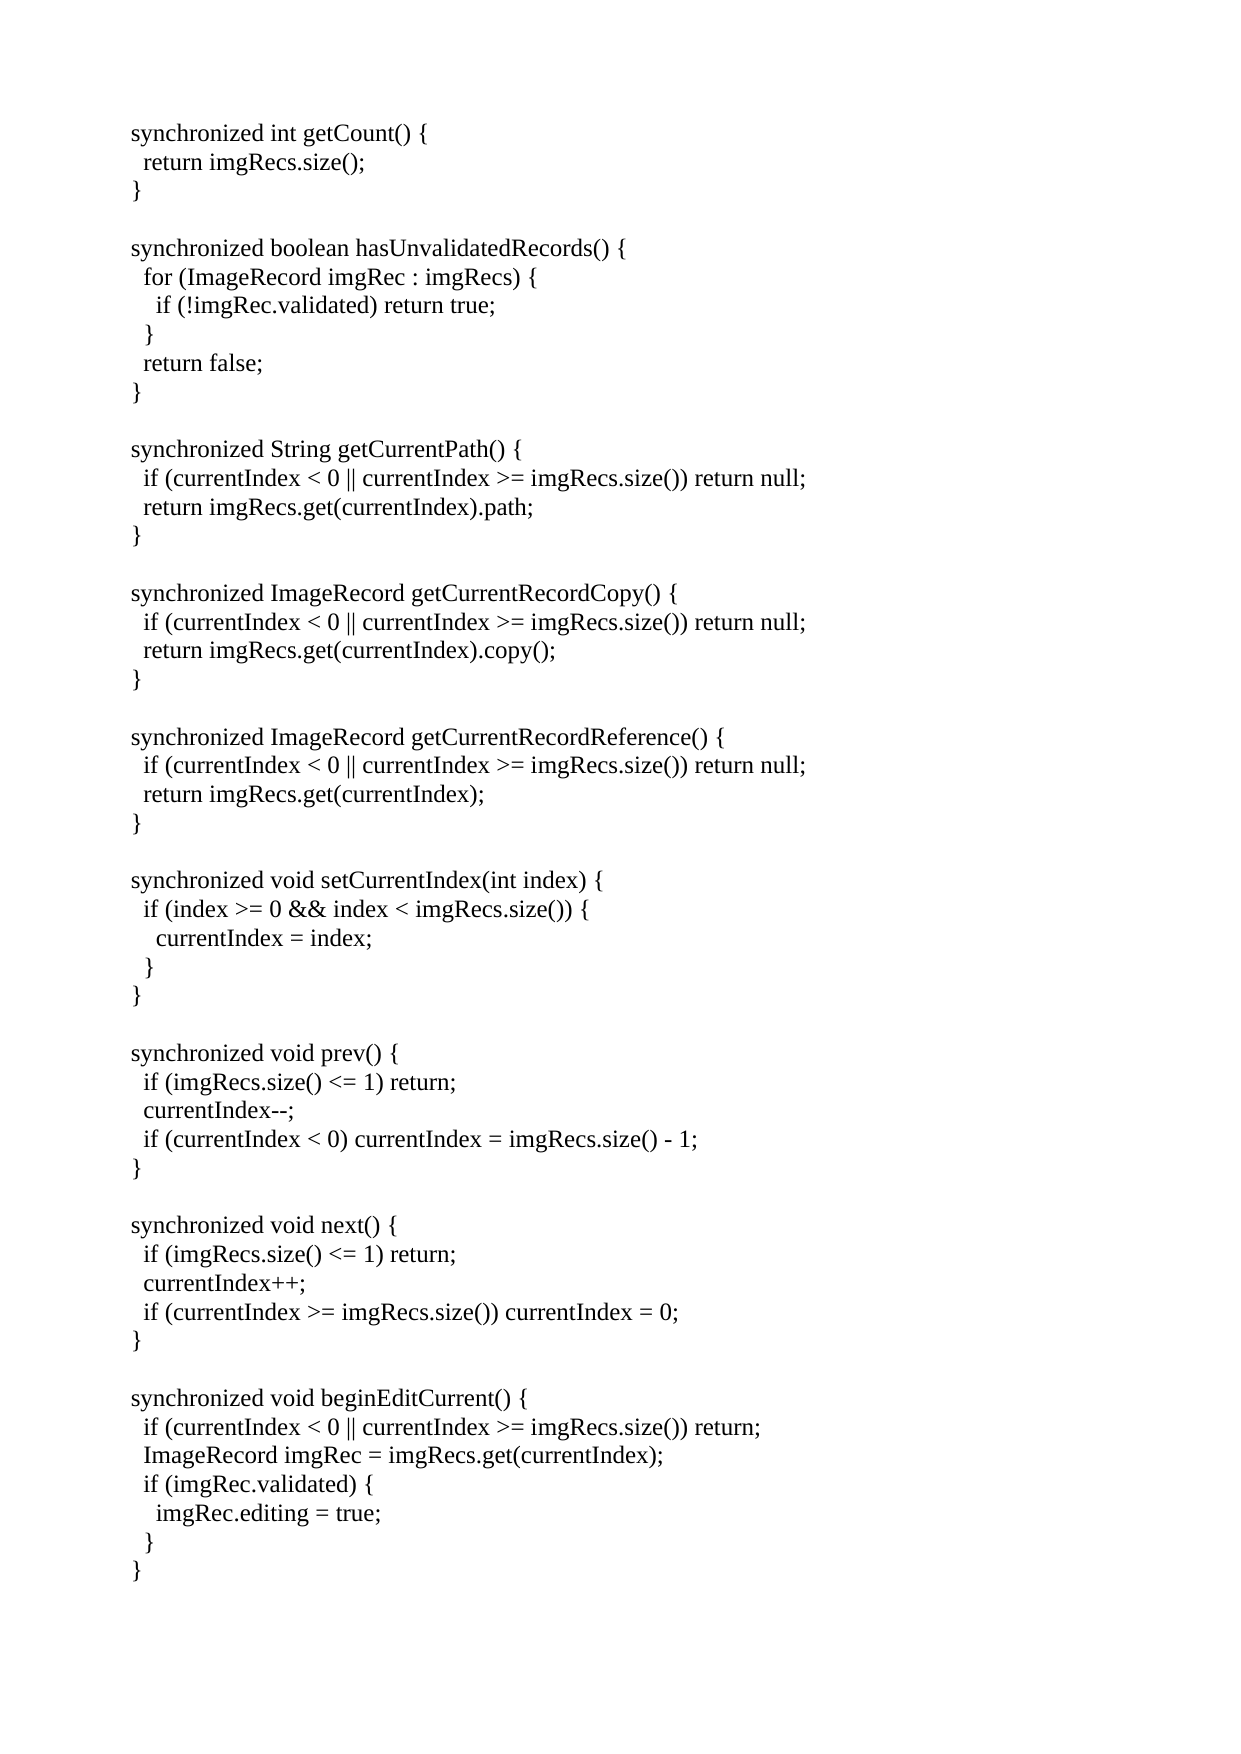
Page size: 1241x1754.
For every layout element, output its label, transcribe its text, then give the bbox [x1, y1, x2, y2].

text } [118, 1326, 1122, 1354]
text } [118, 377, 1122, 406]
text } [118, 1556, 1122, 1584]
text if (currentIndex < 0 || currentIndex >= imgRecs.size()) return; [118, 1412, 1122, 1441]
text synchronized void setCurrentIndex(int index) { [118, 866, 1122, 894]
text synchronized void prev() { [118, 1038, 1122, 1067]
text if (!imgRec.validated) return true; [118, 291, 1122, 319]
text if (currentIndex < 0 || currentIndex >= imgRecs.size()) return null; [118, 607, 1122, 636]
text return imgRecs.get(currentIndex); [118, 779, 1122, 808]
text return imgRecs.get(currentIndex).copy(); [118, 636, 1122, 664]
text ImageRecord imgRec = imgRecs.get(currentIndex); [118, 1441, 1122, 1469]
text if (currentIndex < 0) currentIndex = imgRecs.size() - 1; [118, 1124, 1122, 1153]
text if (currentIndex < 0 || currentIndex >= imgRecs.size()) return null; [118, 751, 1122, 779]
text currentIndex++; [118, 1268, 1122, 1297]
text } [118, 952, 1122, 981]
text } [118, 1153, 1122, 1182]
text if (imgRec.validated) { [118, 1469, 1122, 1498]
text synchronized int getCount() { [118, 118, 1122, 147]
text return imgRecs.get(currentIndex).path; [118, 492, 1122, 521]
text } [118, 808, 1122, 837]
text synchronized void beginEditCurrent() { [118, 1383, 1122, 1412]
text currentIndex = index; [118, 923, 1122, 952]
text synchronized ImageRecord getCurrentRecordReference() { [118, 722, 1122, 751]
text imgRec.editing = true; [118, 1498, 1122, 1527]
text if (currentIndex >= imgRecs.size()) currentIndex = 0; [118, 1297, 1122, 1326]
text synchronized boolean hasUnvalidatedRecords() { [118, 233, 1122, 262]
text } [118, 981, 1122, 1009]
text if (imgRecs.size() <= 1) return; [118, 1067, 1122, 1096]
text if (index >= 0 && index < imgRecs.size()) { [118, 894, 1122, 923]
text if (imgRecs.size() <= 1) return; [118, 1239, 1122, 1268]
text } [118, 664, 1122, 693]
text synchronized ImageRecord getCurrentRecordCopy() { [118, 578, 1122, 607]
text } [118, 1527, 1122, 1556]
text } [118, 176, 1122, 204]
text return false; [118, 348, 1122, 377]
text synchronized String getCurrentPath() { [118, 434, 1122, 463]
text } [118, 319, 1122, 348]
text if (currentIndex < 0 || currentIndex >= imgRecs.size()) return null; [118, 463, 1122, 492]
text return imgRecs.size(); [118, 147, 1122, 176]
text currentIndex--; [118, 1096, 1122, 1124]
text } [118, 521, 1122, 549]
text synchronized void next() { [118, 1211, 1122, 1239]
text for (ImageRecord imgRec : imgRecs) { [118, 262, 1122, 291]
